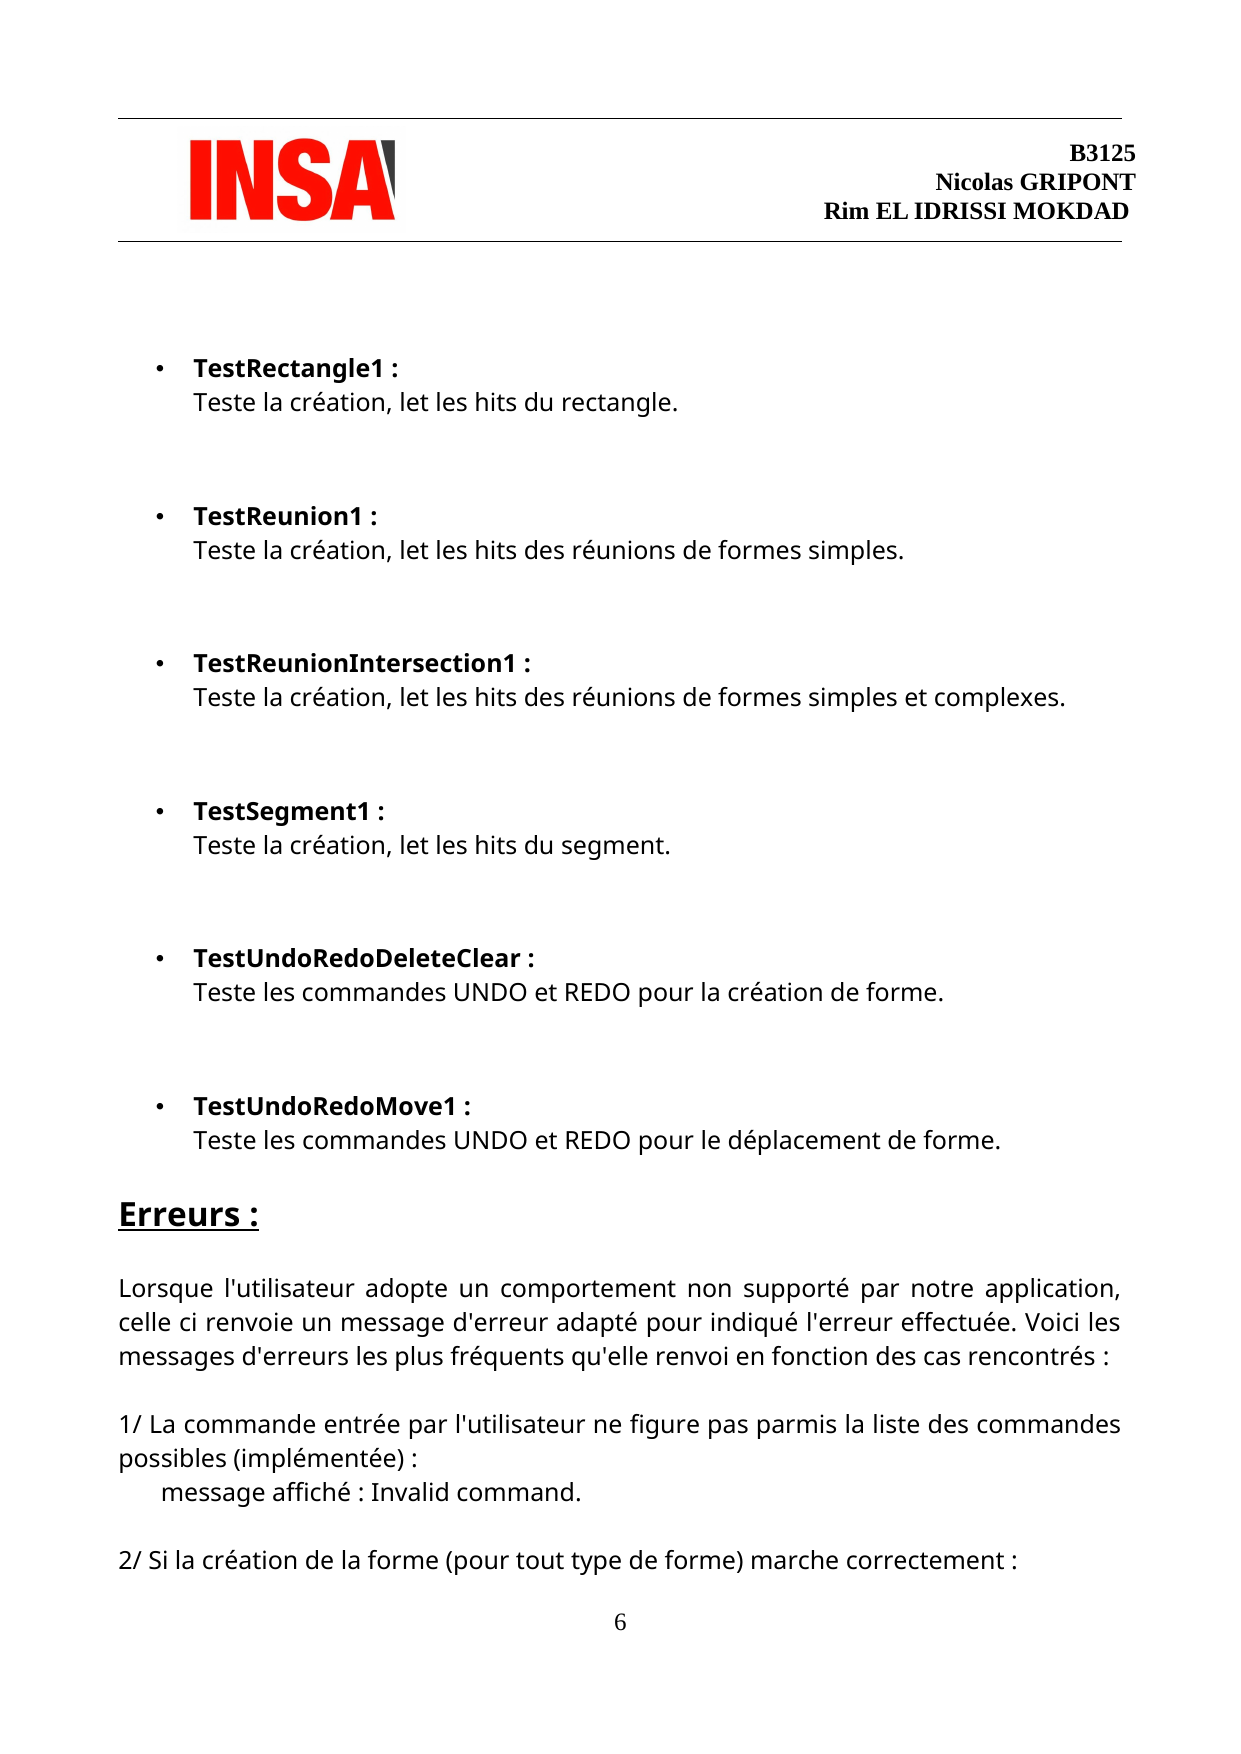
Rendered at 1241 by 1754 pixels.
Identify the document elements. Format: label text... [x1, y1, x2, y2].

text Lorsque l'utilisateur adopte un comportement non supporté par notre application, celle ci renvoie un message d'erreur adapté pour indiqué l'erreur effectuée. Voici les messages d'erreurs les plus fréquents qu'elle renvoi en fonction des cas rencontrés : [118, 1270, 1122, 1372]
list Teste les commandes UNDO et REDO pour le déplacement de forme. [156, 1123, 1122, 1157]
list Teste la création, let les hits du segment. [156, 827, 1122, 862]
list TestReunion1 : [156, 498, 1122, 532]
list TestSegment1 : [156, 793, 1122, 827]
list Teste la création, let les hits des réunions de formes simples. [156, 532, 1122, 566]
list Teste la création, let les hits des réunions de formes simples et complexes. [156, 680, 1122, 714]
list Teste les commandes UNDO et REDO pour la création de forme. [156, 975, 1122, 1009]
text Erreurs : [118, 1191, 1122, 1236]
list TestReunionIntersection1 : [156, 646, 1122, 680]
list TestUndoRedoDeleteClear : [156, 941, 1122, 975]
text message affiché : Invalid command. [118, 1475, 1122, 1509]
text 1/ La commande entrée par l'utilisateur ne figure pas parmis la liste des commandes possibles (implémentée) : [118, 1407, 1122, 1475]
text 2/ Si la création de la forme (pour tout type de forme) marche correctement : [118, 1543, 1122, 1577]
picture [177, 126, 407, 233]
list Teste la création, let les hits du rectangle. [156, 385, 1122, 419]
list TestRectangle1 : [156, 351, 1122, 385]
list TestUndoRedoMove1 : [156, 1089, 1122, 1123]
